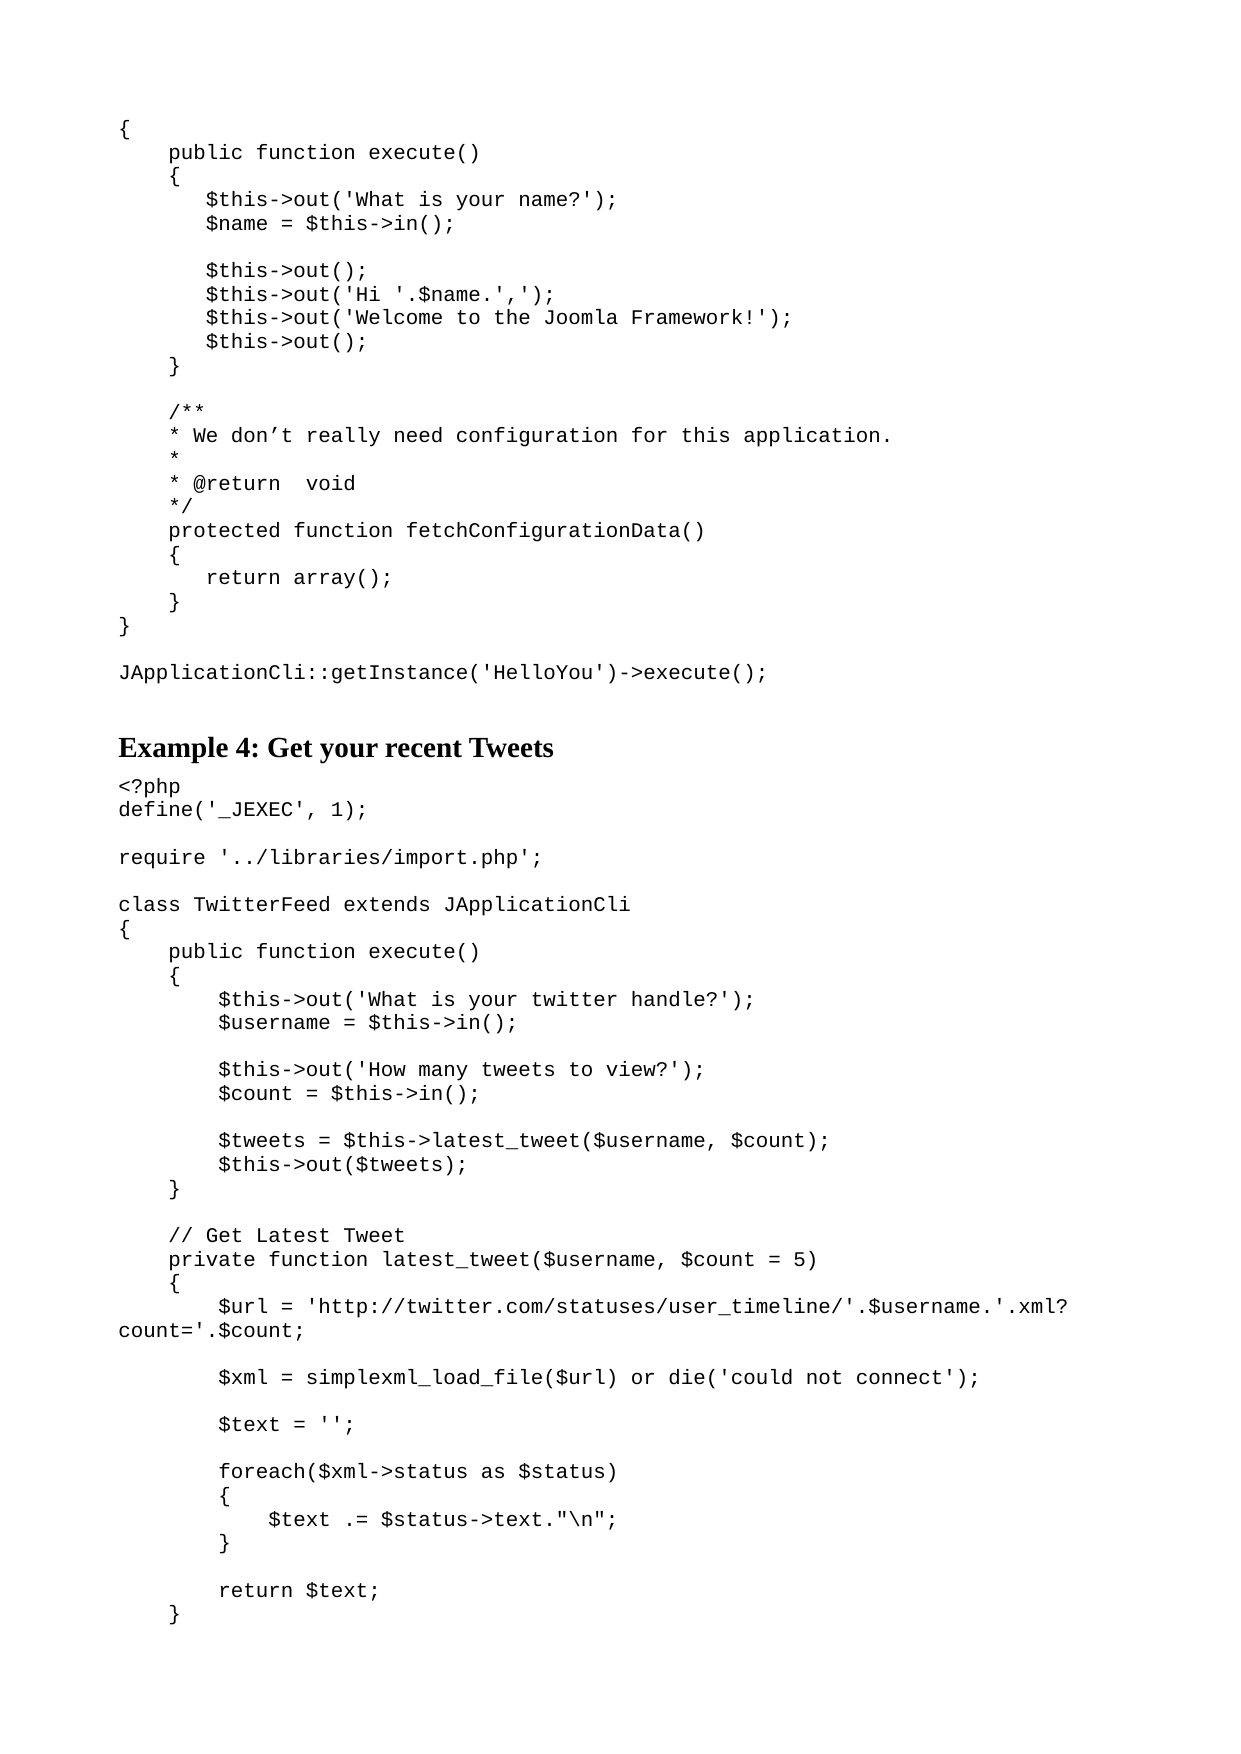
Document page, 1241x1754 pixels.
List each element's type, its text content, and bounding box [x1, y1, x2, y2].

text } [118, 1532, 1122, 1556]
text private function latest_tweet($username, $count = 5) [118, 1249, 1122, 1272]
text { [118, 918, 1122, 941]
text } [118, 591, 1122, 615]
text { [118, 1485, 1122, 1509]
text { [118, 544, 1122, 567]
text // Get Latest Tweet [118, 1225, 1122, 1249]
text protected function fetchConfigurationData() [118, 520, 1122, 544]
text $tweets = $this->latest_tweet($username, $count); [118, 1130, 1122, 1154]
text /** [118, 402, 1122, 426]
text } [118, 1178, 1122, 1201]
text } [118, 354, 1122, 378]
text $xml = simplexml_load_file($url) or die('could not connect'); [118, 1367, 1122, 1391]
text * [118, 449, 1122, 473]
text public function execute() [118, 142, 1122, 165]
text { [118, 1272, 1122, 1296]
text class TwitterFeed extends JApplicationCli [118, 894, 1122, 918]
text define('_JEXEC', 1); [118, 799, 1122, 823]
text $this->out('How many tweets to view?'); [118, 1059, 1122, 1083]
text */ [118, 496, 1122, 520]
text require '../libraries/import.php'; [118, 847, 1122, 870]
text $this->out('What is your twitter handle?'); [118, 988, 1122, 1012]
text } [118, 1603, 1122, 1627]
text $this->out('Hi '.$name.','); [118, 284, 1122, 307]
text $this->out('What is your name?'); [118, 189, 1122, 213]
text * @return void [118, 473, 1122, 496]
text <?php [118, 776, 1122, 799]
text $url = 'http://twitter.com/statuses/user_timeline/'.$username.'.xml?count='.$count; [118, 1296, 1122, 1343]
text $this->out(); [118, 331, 1122, 354]
text { [118, 165, 1122, 189]
text $count = $this->in(); [118, 1083, 1122, 1107]
text $name = $this->in(); [118, 213, 1122, 236]
text * We don’t really need configuration for this application. [118, 426, 1122, 449]
text $this->out($tweets); [118, 1154, 1122, 1178]
subtitle Example 4: Get your recent Tweets [118, 730, 1122, 763]
text } [118, 615, 1122, 638]
text return $text; [118, 1580, 1122, 1603]
text foreach($xml->status as $status) [118, 1461, 1122, 1485]
text $username = $this->in(); [118, 1012, 1122, 1036]
text $this->out(); [118, 260, 1122, 284]
text return array(); [118, 567, 1122, 591]
text { [118, 965, 1122, 988]
text $text .= $status->text."\n"; [118, 1509, 1122, 1532]
text JApplicationCli::getInstance('HelloYou')->execute(); [118, 662, 1122, 686]
text $this->out('Welcome to the Joomla Framework!'); [118, 307, 1122, 331]
text public function execute() [118, 941, 1122, 965]
text { [118, 118, 1122, 142]
text $text = ''; [118, 1414, 1122, 1438]
